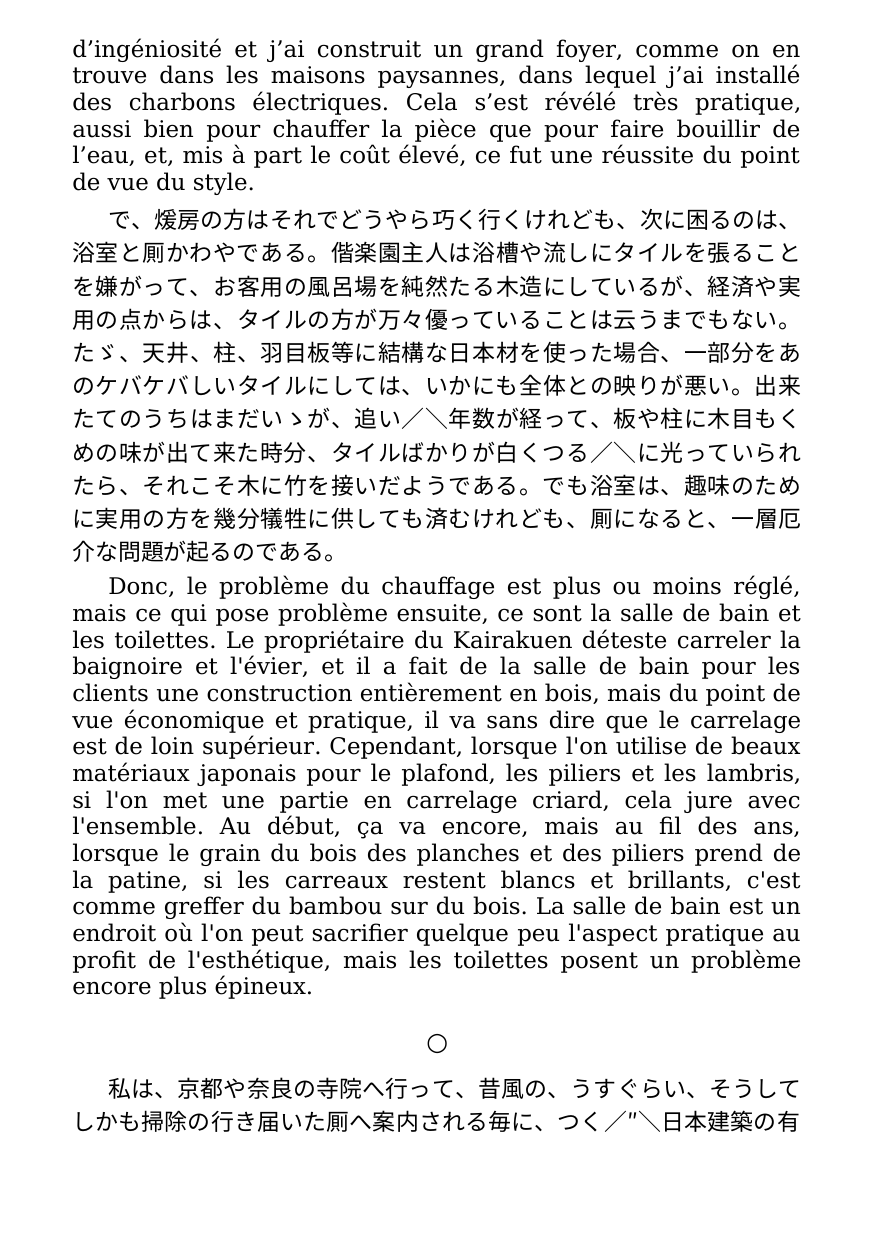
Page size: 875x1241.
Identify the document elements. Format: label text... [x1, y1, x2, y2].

text で、煖房の方はそれでどうやら巧く行くけれども、次に困るのは、浴室と厠かわやである。偕楽園主人は浴槽や流しにタイルを張ることを嫌がって、お客用の風呂場を純然たる木造にしているが、経済や実用の点からは、タイルの方が万々優っていることは云うまでもない。たゞ、天井、柱、羽目板等に結構な日本材を使った場合、一部分をあのケバケバしいタイルにしては、いかにも全体との映りが悪い。出来たてのうちはまだいゝが、追い／＼年数が経って、板や柱に木目もくめの味が出て来た時分、タイルばかりが白くつる／＼に光っていられたら、それこそ木に竹を接いだようである。でも浴室は、趣味のために実用の方を幾分犠牲に供しても済むけれども、厠になると、一層厄介な問題が起るのである。 [72, 202, 802, 567]
text d’ingéniosité et j’ai construit un grand foyer, comme on en trouve dans les maisons paysannes, dans lequel j’ai installé des charbons électriques. Cela s’est révélé très pratique, aussi bien pour chauffer la pièce que pour faire bouillir de l’eau, et, mis à part le coût élevé, ce fut une réussite du point de vue du style. [72, 36, 802, 196]
text 私は、京都や奈良の寺院へ行って、昔風の、うすぐらい、そうしてしかも掃除の行き届いた厠へ案内される毎に、つく／″＼日本建築の有 [72, 1071, 802, 1137]
text Donc, le problème du chauffage est plus ou moins réglé, mais ce qui pose problème ensuite, ce sont la salle de bain et les toilettes. Le propriétaire du Kairakuen déteste carreler la baignoire et l'évier, et il a fait de la salle de bain pour les clients une construction entièrement en bois, mais du point de vue économique et pratique, il va sans dire que le carrelage est de loin supérieur. Cependant, lorsque l'on utilise de beaux matériaux japonais pour le plafond, les piliers et les lambris, si l'on met une partie en carrelage criard, cela jure avec l'ensemble. Au début, ça va encore, mais au fil des ans, lorsque le grain du bois des planches et des piliers prend de la patine, si les carreaux restent blancs et brillants, c'est comme greffer du bambou sur du bois. La salle de bain est un endroit où l'on peut sacrifier quelque peu l'aspect pratique au profit de l'esthétique, mais les toilettes posent un problème encore plus épineux. [72, 573, 802, 1000]
subtitle ○ [36, 1024, 838, 1059]
